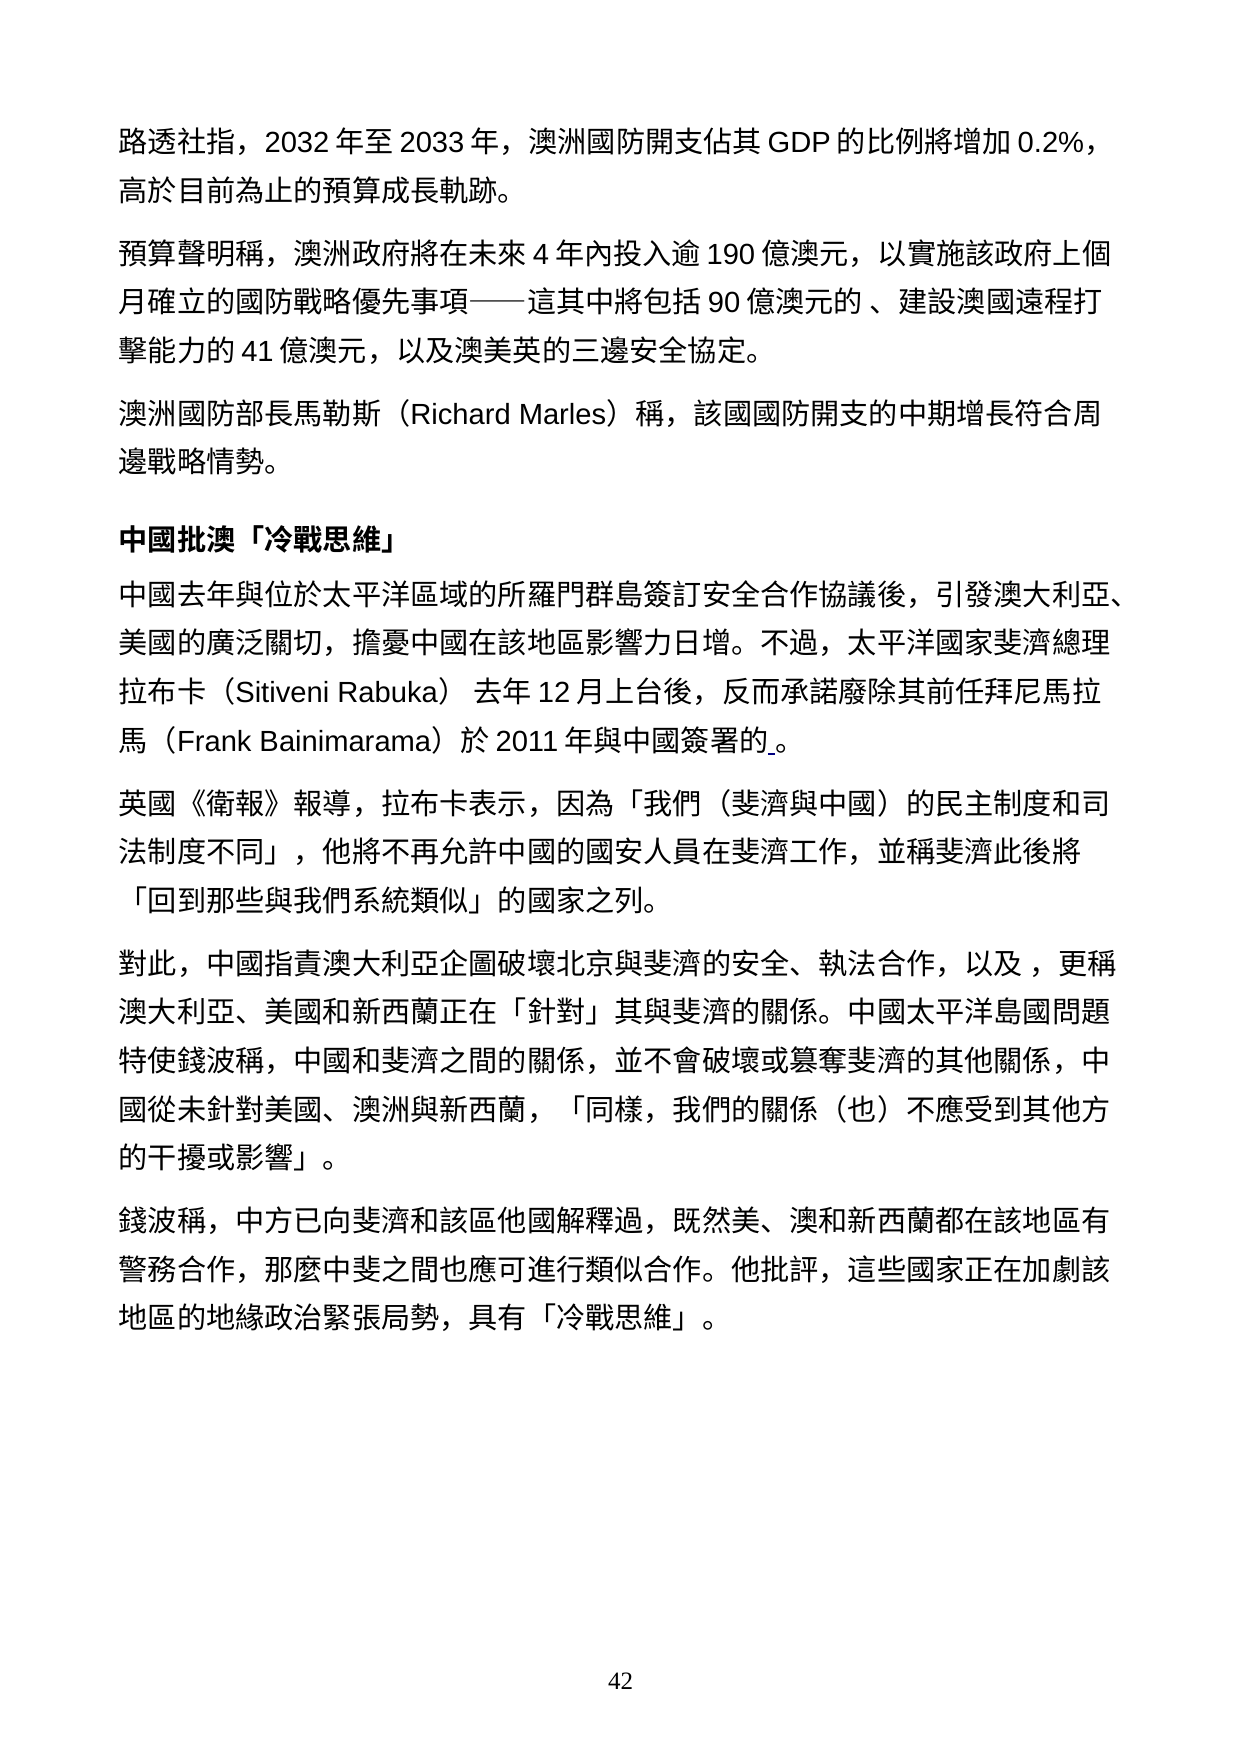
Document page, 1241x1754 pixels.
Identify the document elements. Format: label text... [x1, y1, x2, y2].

text 預算聲明稱，澳洲政府將在未來4年內投入逾190億澳元，以實施該政府上個月確立的國防戰略優先事項——這其中將包括90億澳元的 、建設澳國遠程打擊能力的41億澳元，以及澳美英的三邊安全協定。 [118, 230, 1122, 369]
text 中國去年與位於太平洋區域的所羅門群島簽訂安全合作協議後，引發澳大利亞、美國的廣泛關切，擔憂中國在該地區影響力日增。不過，太平洋國家斐濟總理拉布卡（Sitiveni Rabuka） 去年12月上台後，反而承諾廢除其前任拜尼馬拉馬（Frank Bainimarama）於2011年與中國簽署的 。 [118, 571, 1122, 759]
text 錢波稱，中方已向斐濟和該區他國解釋過，既然美、澳和新西蘭都在該地區有警務合作，那麼中斐之間也應可進行類似合作。他批評，這些國家正在加劇該地區的地緣政治緊張局勢，具有「冷戰思維」。 [118, 1198, 1122, 1337]
text 澳洲國防部長馬勒斯（Richard Marles）稱，該國國防開支的中期增長符合周邊戰略情勢。 [118, 390, 1122, 481]
text 對此，中國指責澳大利亞企圖破壞北京與斐濟的安全、執法合作，以及 ，更稱澳大利亞、美國和新西蘭正在「針對」其與斐濟的關係。中國太平洋島國問題特使錢波稱，中國和斐濟之間的關係，並不會破壞或篡奪斐濟的其他關係，中國從未針對美國、澳洲與新西蘭，「同樣，我們的關係（也）不應受到其他方的干擾或影響」。 [118, 940, 1122, 1177]
subtitle 中國批澳「冷戰思維」 [118, 517, 1122, 559]
text 路透社指，2032年至2033年，澳洲國防開支佔其GDP的比例將增加0.2%，高於目前為止的預算成長軌跡。 [118, 118, 1122, 209]
text 英國《衛報》報導，拉布卡表示，因為「我們（斐濟與中國）的民主制度和司法制度不同」，他將不再允許中國的國安人員在斐濟工作，並稱斐濟此後將「回到那些與我們系統類似」的國家之列。 [118, 780, 1122, 919]
